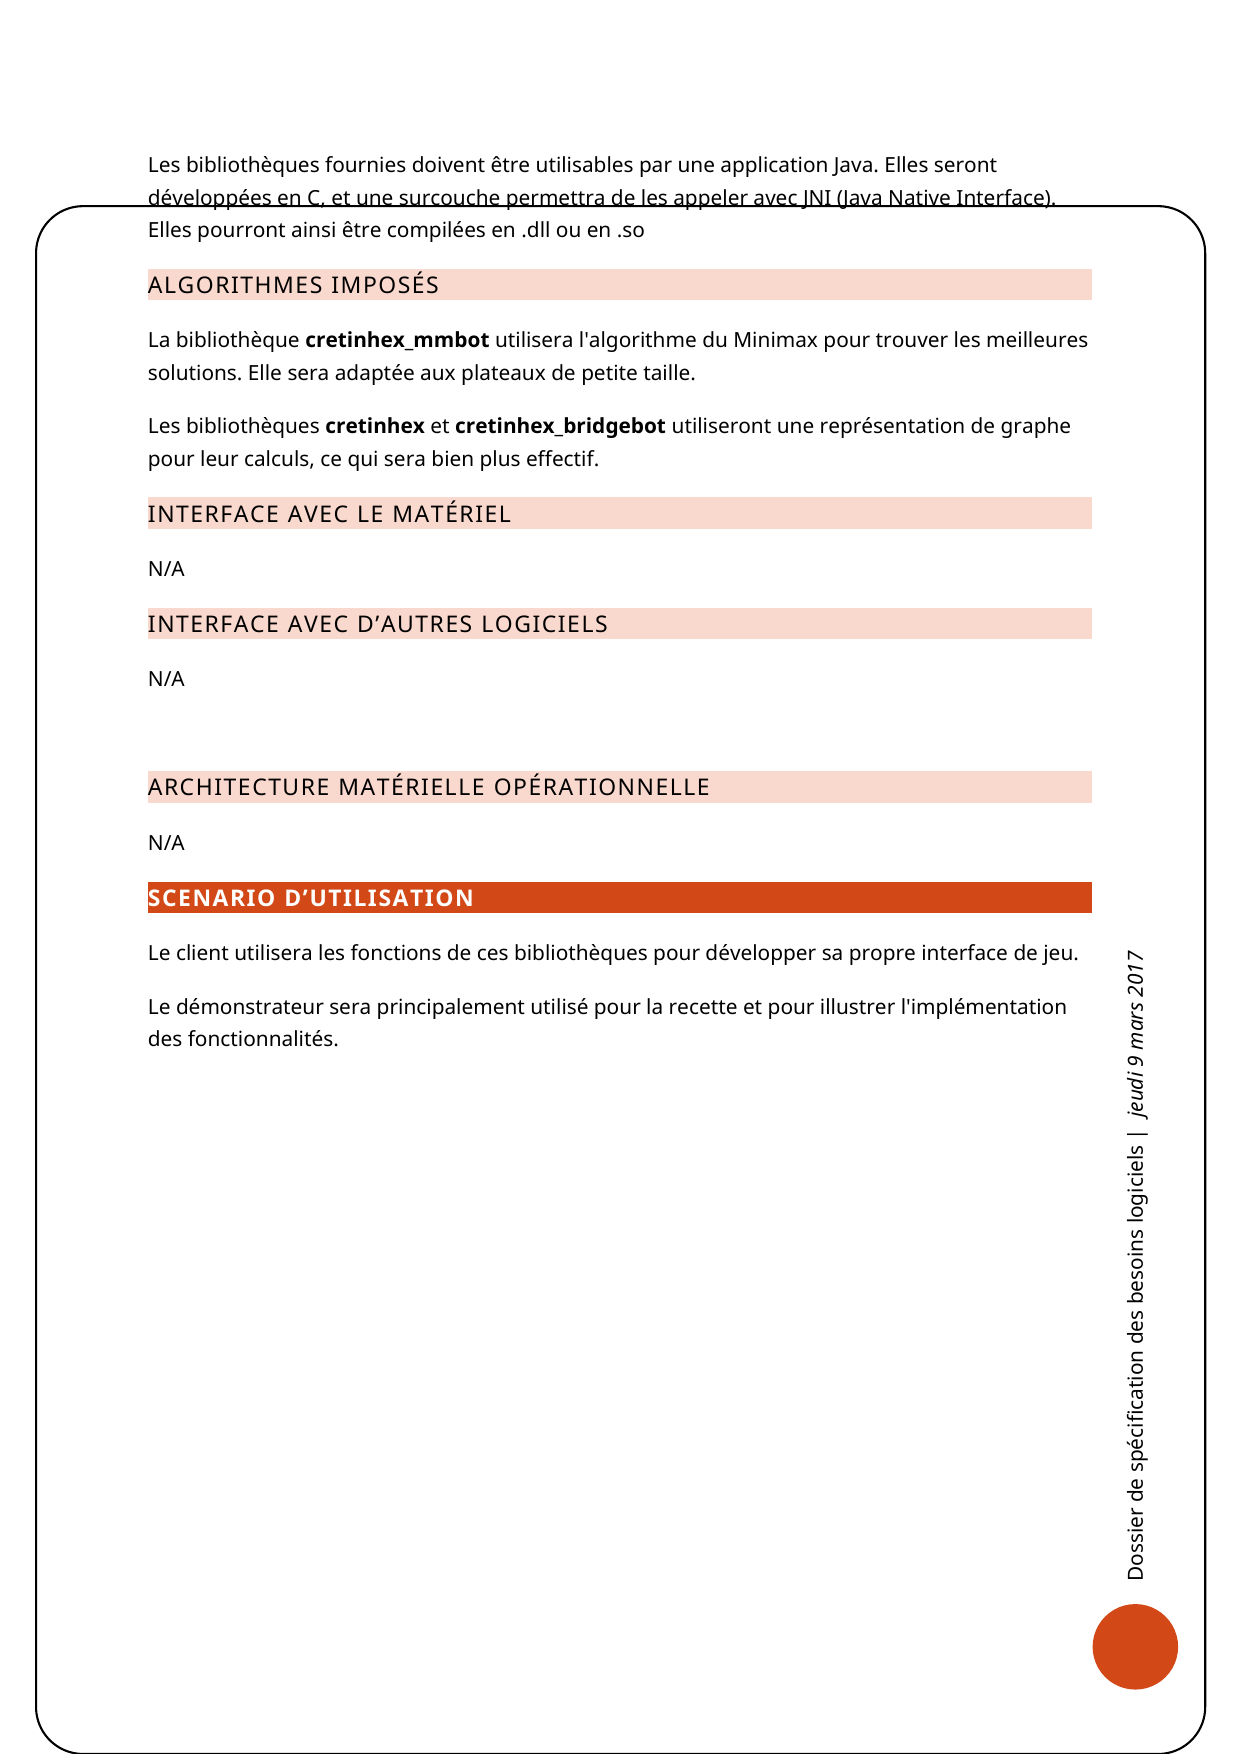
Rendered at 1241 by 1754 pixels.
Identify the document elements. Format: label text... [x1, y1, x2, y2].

subtitle Algorithmes imposés [148, 269, 1092, 300]
text N/A [148, 664, 1092, 693]
text La bibliothèque cretinhex_mmbot utilisera l'algorithme du Minimax pour trouver les meilleures solutions. Elle sera adaptée aux plateaux de petite taille. [148, 325, 1092, 386]
text N/A [148, 554, 1092, 583]
text Les bibliothèques cretinhex et cretinhex_bridgebot utiliseront une représentation de graphe pour leur calculs, ce qui sera bien plus effectif. [148, 411, 1092, 472]
subtitle Interface avec d’autres logiciels [148, 608, 1092, 639]
text Elles pourront ainsi être compilées en .dll ou en .so [148, 208, 1092, 244]
subtitle Interface avec le matériel [148, 497, 1092, 529]
text Le démonstrateur sera principalement utilisé pour la recette et pour illustrer l'implémentation des fonctionnalités. [148, 992, 1092, 1053]
subtitle Scenario d’utilisation [148, 882, 1092, 913]
subtitle Architecture matérielle opérationnelle [148, 771, 1092, 803]
text Le client utilisera les fonctions de ces bibliothèques pour développer sa propre interface de jeu. [148, 938, 1092, 967]
text Les bibliothèques fournies doivent être utilisables par une application Java. Elles seront développées en C, et une surcouche permettra de les appeler avec JNI (Java Native Interface). [148, 150, 1092, 205]
text N/A [148, 828, 1092, 857]
